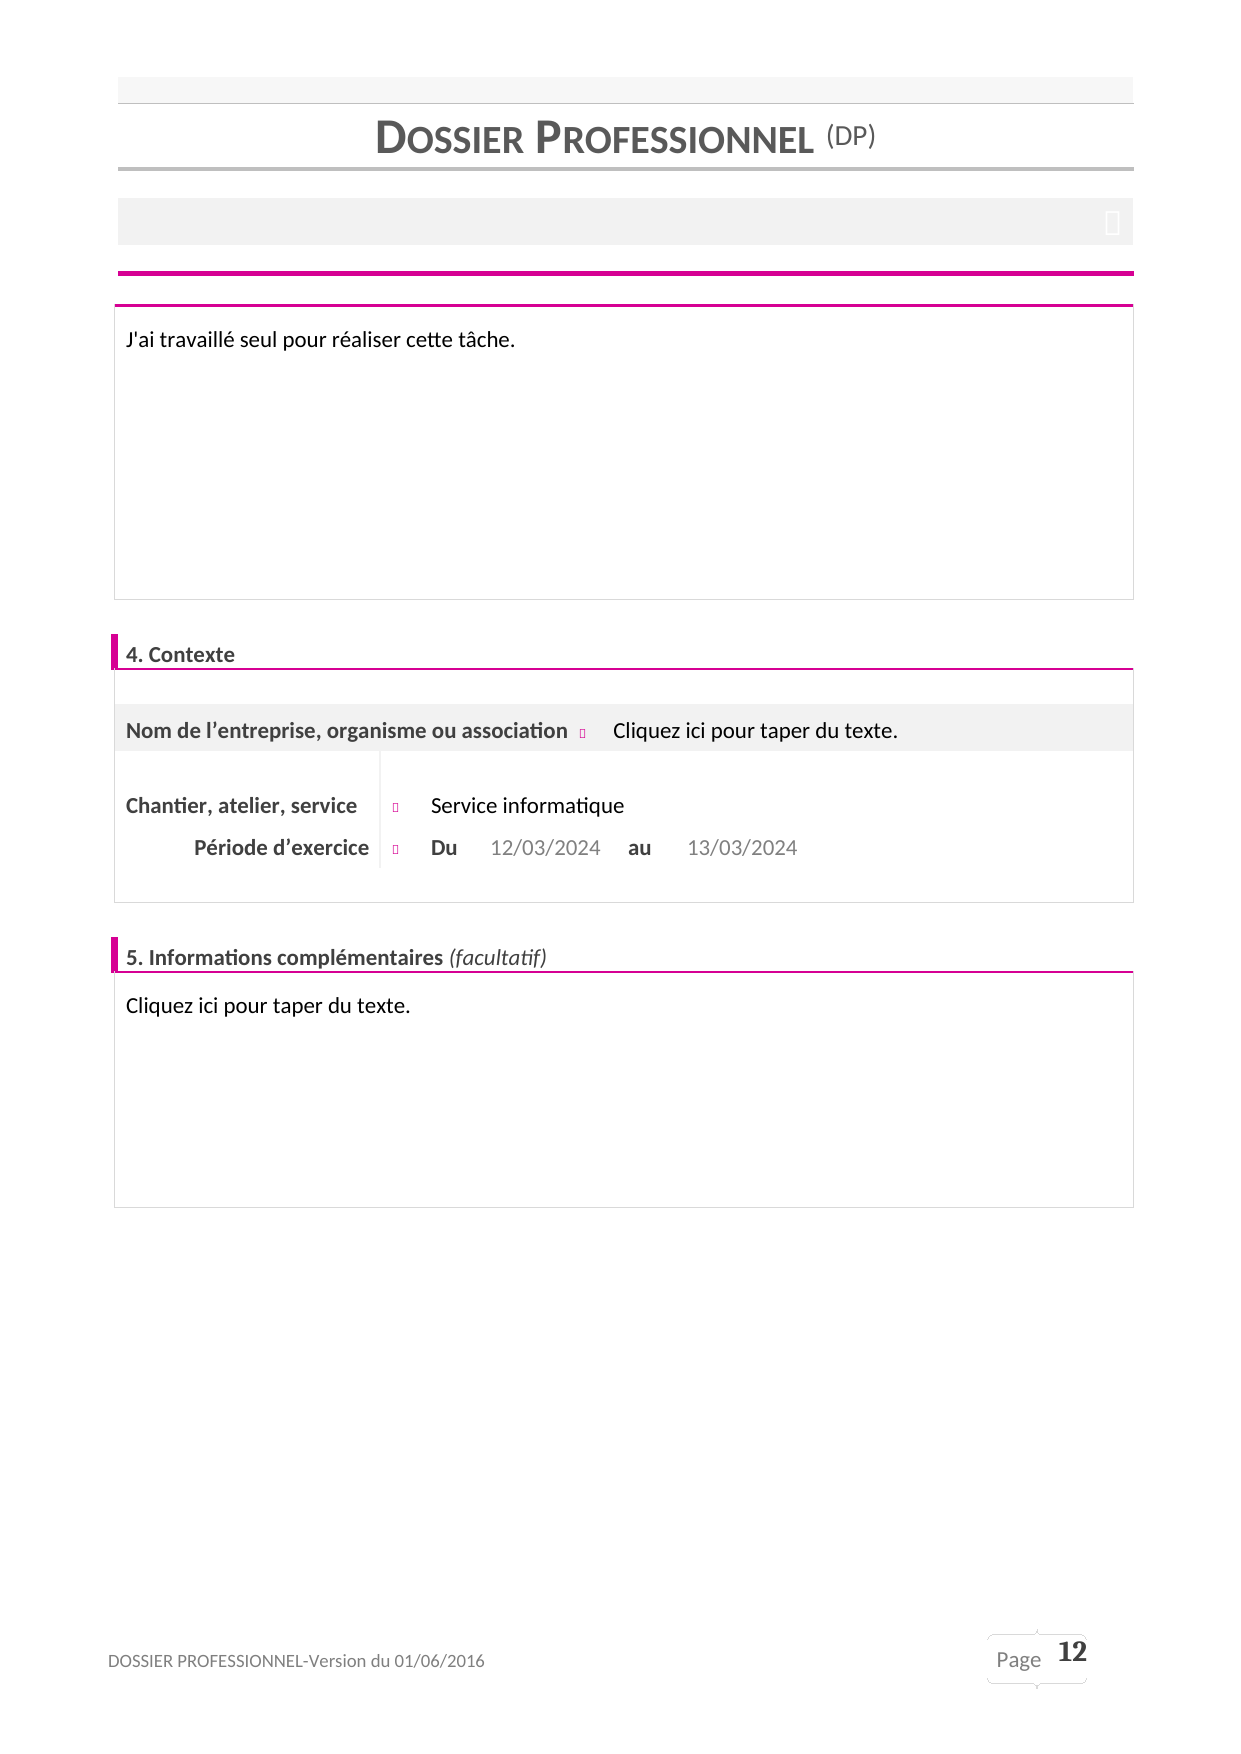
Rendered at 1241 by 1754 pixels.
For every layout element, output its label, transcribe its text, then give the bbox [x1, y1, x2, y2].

table_cell Nom de l’entreprise, organisme ou association  [115, 704, 602, 751]
table_cell Période d’exercice [115, 827, 379, 868]
table_cell au [617, 827, 676, 868]
table_cell  [381, 785, 419, 827]
table_cell [115, 868, 1133, 902]
table_cell [602, 670, 1133, 704]
table_cell [115, 670, 602, 704]
table_cell  [381, 827, 419, 868]
table_cell [115, 751, 379, 785]
table_cell Cliquez ici pour taper du texte. [602, 704, 1133, 751]
table_cell 12/03/2024 [479, 827, 617, 868]
table_cell [115, 600, 1133, 634]
table_cell Cliquez ici pour taper du texte. [115, 973, 1133, 1207]
table_cell 5. Informations complémentaires (facultatif) [118, 937, 1133, 971]
table_cell [381, 751, 1133, 785]
table_cell [115, 903, 1133, 937]
table_cell J'ai travaillé seul pour réaliser cette tâche. [115, 307, 1133, 599]
table_cell 4. Contexte [118, 634, 1133, 668]
table_cell 13/03/2024 [676, 827, 1133, 868]
table_cell Du [420, 827, 479, 868]
table_cell Chantier, atelier, service [115, 785, 379, 827]
table_cell Service informatique [420, 785, 1133, 827]
